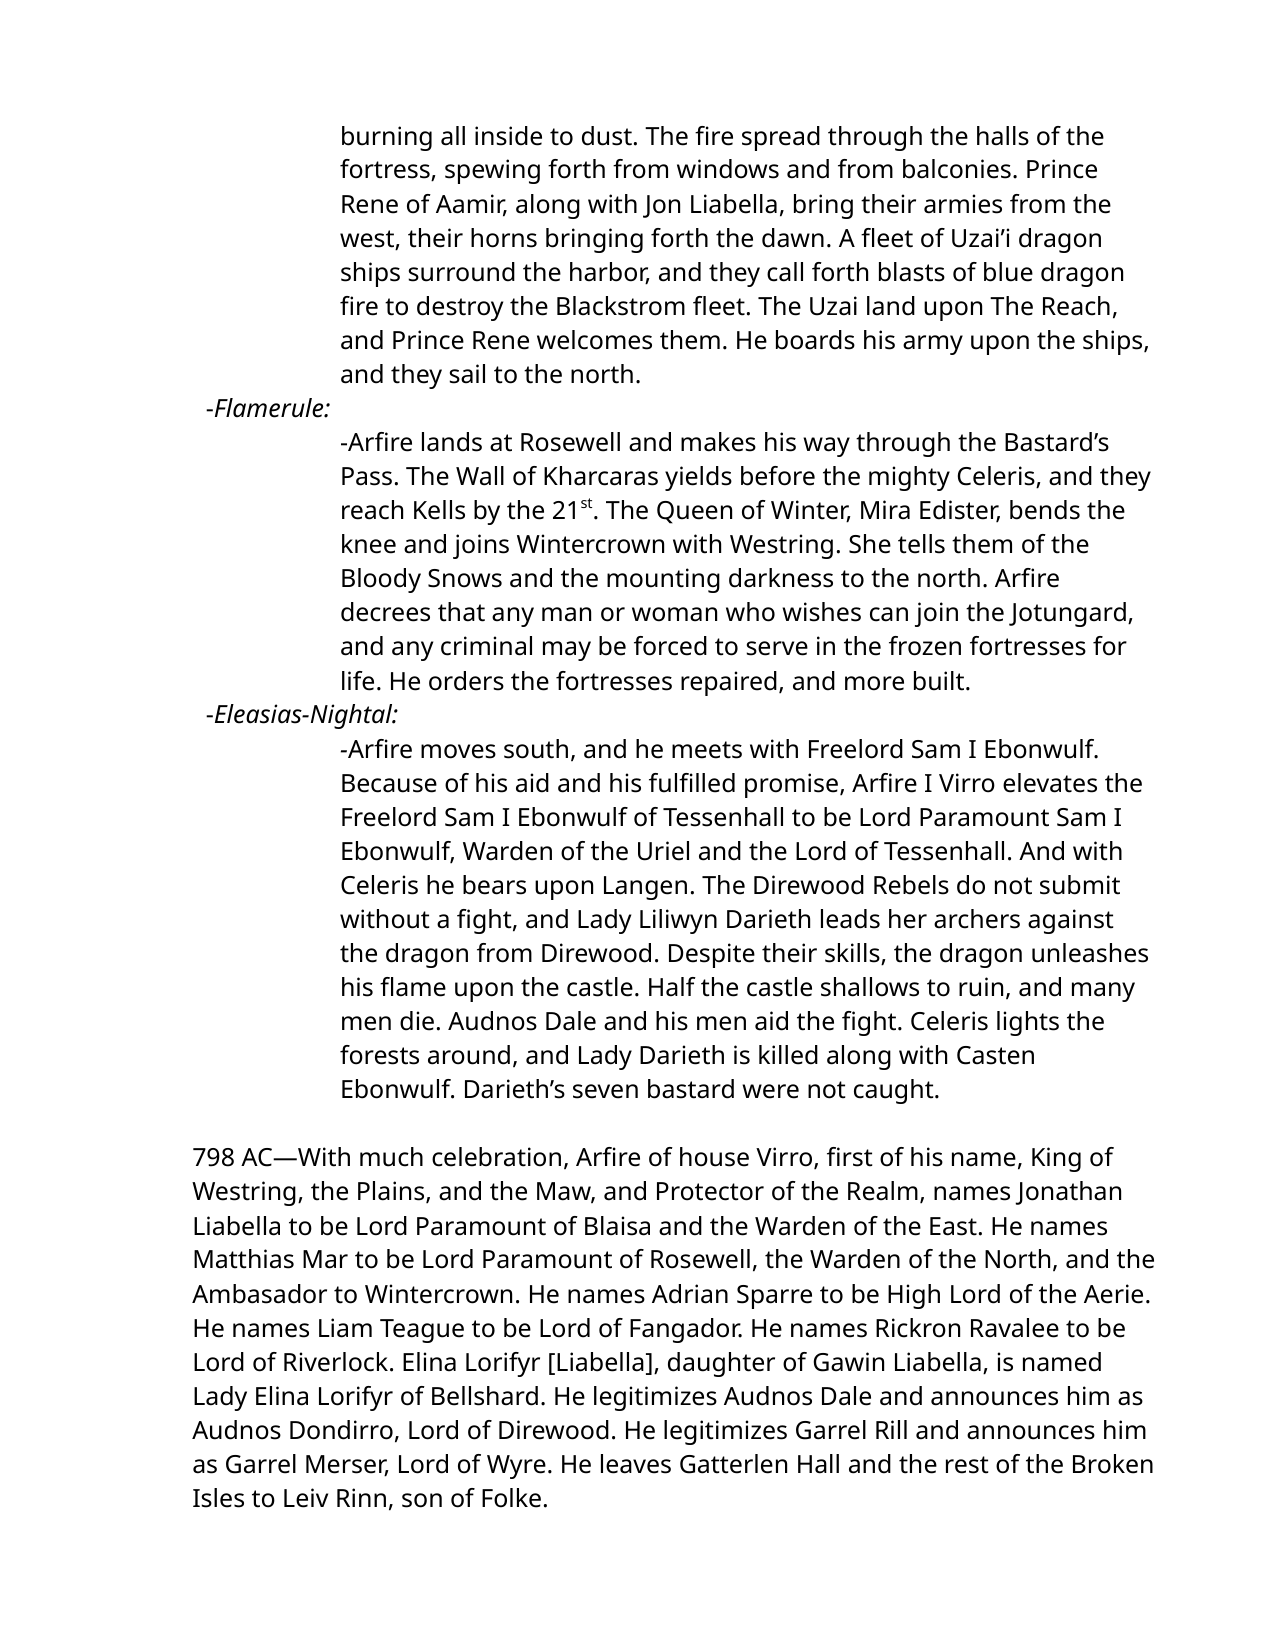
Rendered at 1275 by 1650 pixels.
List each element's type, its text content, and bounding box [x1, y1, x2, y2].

text 798 AC—With much celebration, Arfire of house Virro, first of his name, King of Westring, the Plains, and the Maw, and Protector of the Realm, names Jonathan Liabella to be Lord Paramount of Blaisa and the Warden of the East. He names Matthias Mar to be Lord Paramount of Rosewell, the Warden of the North, and the Ambasador to Wintercrown. He names Adrian Sparre to be High Lord of the Aerie. He names Liam Teague to be Lord of Fangador. He names Rickron Ravalee to be Lord of Riverlock. Elina Lorifyr [Liabella], daughter of Gawin Liabella, is named Lady Elina Lorifyr of Bellshard. He legitimizes Audnos Dale and announces him as Audnos Dondirro, Lord of Direwood. He legitimizes Garrel Rill and announces him as Garrel Merser, Lord of Wyre. He leaves Gatterlen Hall and the rest of the Broken Isles to Leiv Rinn, son of Folke. [192, 1140, 1157, 1515]
text -Eleasias-Nightal: [118, 697, 1157, 731]
text -Arfire moves south, and he meets with Freelord Sam I Ebonwulf. Because of his aid and his fulfilled promise, Arfire I Virro elevates the Freelord Sam I Ebonwulf of Tessenhall to be Lord Paramount Sam I Ebonwulf, Warden of the Uriel and the Lord of Tessenhall. And with Celeris he bears upon Langen. The Direwood Rebels do not submit without a fight, and Lady Liliwyn Darieth leads her archers against the dragon from Direwood. Despite their skills, the dragon unleashes his flame upon the castle. Half the castle shallows to ruin, and many men die. Audnos Dale and his men aid the fight. Celeris lights the forests around, and Lady Darieth is killed along with Casten Ebonwulf. Darieth’s seven bastard were not caught. [340, 731, 1157, 1106]
text burning all inside to dust. The fire spread through the halls of the fortress, spewing forth from windows and from balconies. Prince Rene of Aamir, along with Jon Liabella, bring their armies from the west, their horns bringing forth the dawn. A fleet of Uzai’i dragon ships surround the harbor, and they call forth blasts of blue dragon fire to destroy the Blackstrom fleet. The Uzai land upon The Reach, and Prince Rene welcomes them. He boards his army upon the ships, and they sail to the north. [340, 118, 1157, 391]
text -Arfire lands at Rosewell and makes his way through the Bastard’s Pass. The Wall of Kharcaras yields before the mighty Celeris, and they reach Kells by the 21st. The Queen of Winter, Mira Edister, bends the knee and joins Wintercrown with Westring. She tells them of the Bloody Snows and the mounting darkness to the north. Arfire decrees that any man or woman who wishes can join the Jotungard, and any criminal may be forced to serve in the frozen fortresses for life. He orders the fortresses repaired, and more built. [340, 425, 1157, 697]
text -Flamerule: [118, 391, 1157, 425]
